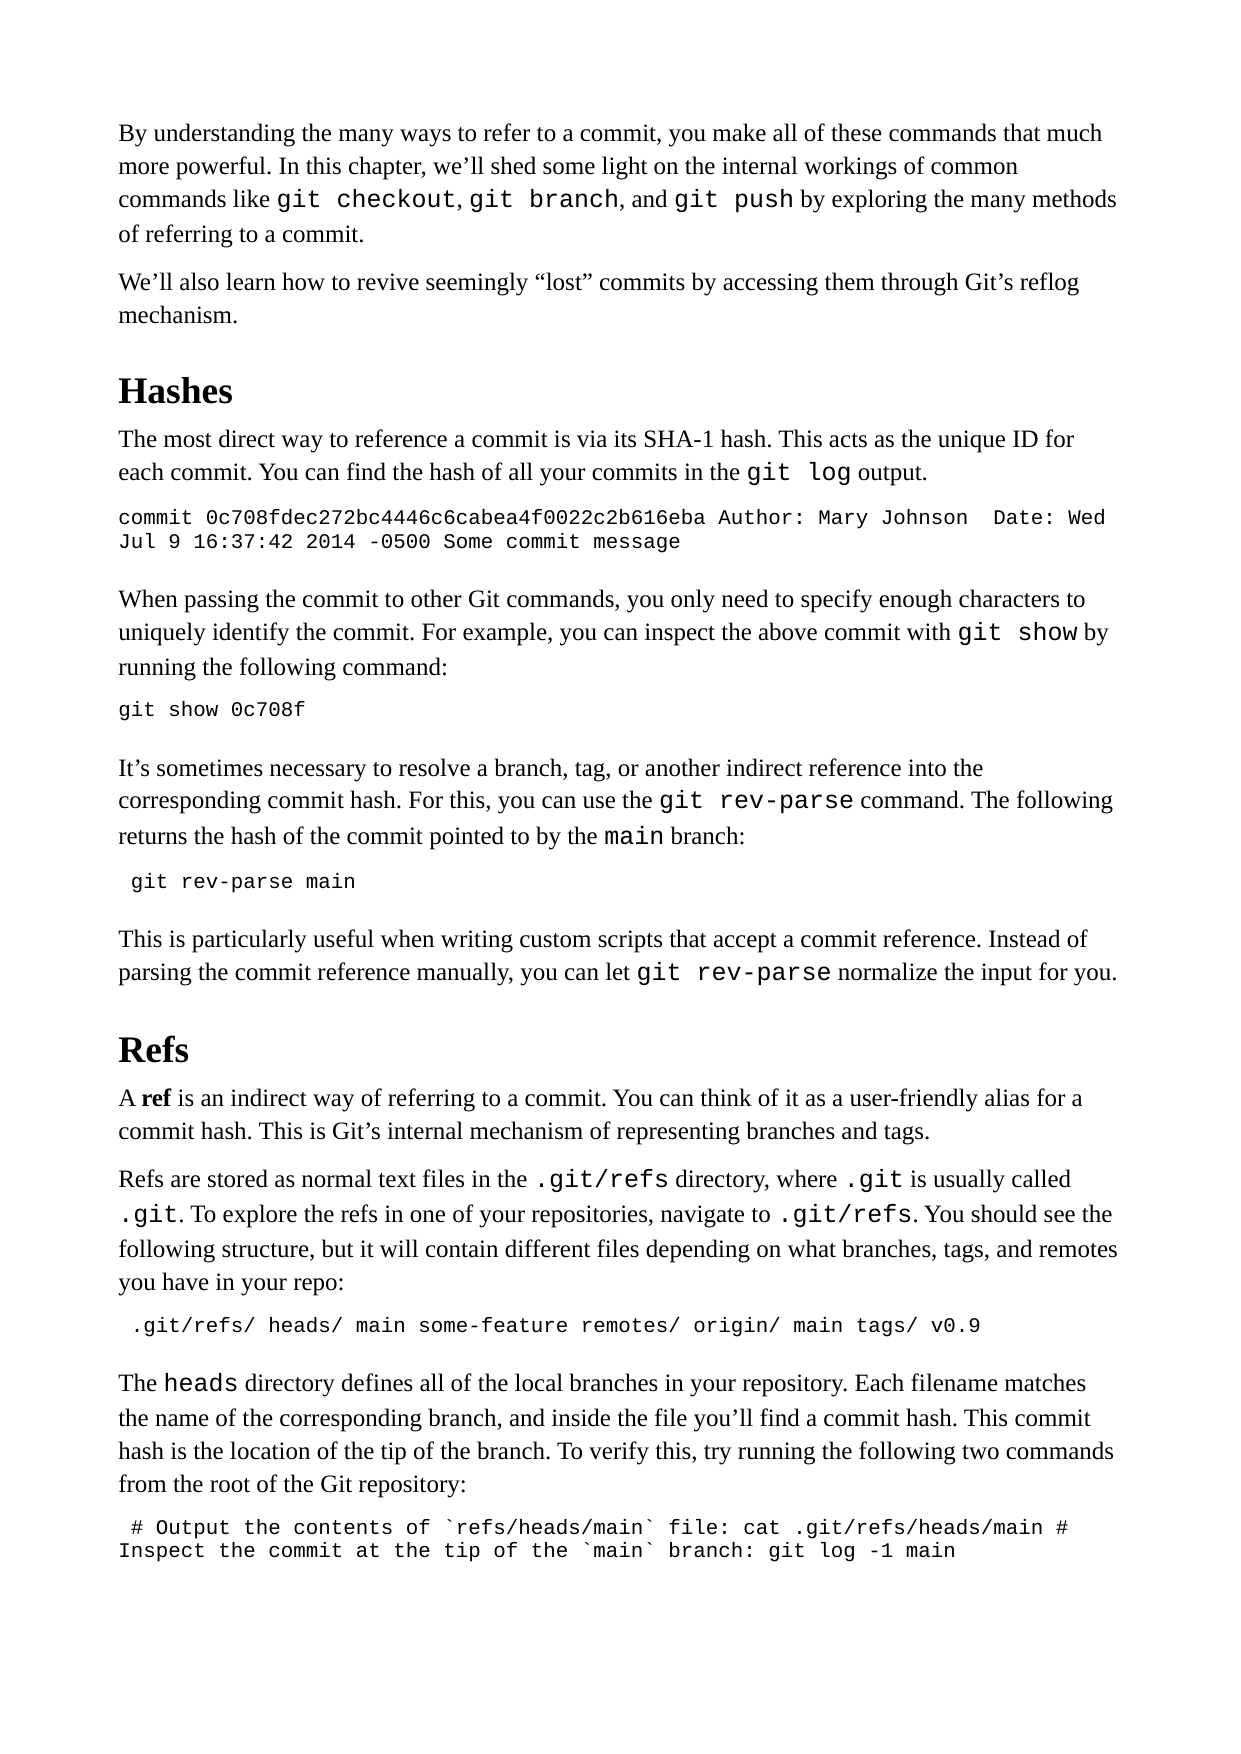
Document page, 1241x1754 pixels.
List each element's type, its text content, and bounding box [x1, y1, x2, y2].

text The most direct way to reference a commit is via its SHA-1 hash. This acts as the unique ID for each commit. You can find the hash of all your commits in the git log output. [118, 424, 1122, 488]
text git show 0c708f [118, 699, 1122, 723]
text # Output the contents of `refs/heads/main` file: cat .git/refs/heads/main # Inspect the commit at the tip of the `main` branch: git log -1 main [118, 1517, 1122, 1564]
text A ref is an indirect way of referring to a commit. You can think of it as a user-friendly alias for a commit hash. This is Git’s internal mechanism of representing branches and tags. [118, 1083, 1122, 1145]
text .git/refs/ heads/ main some-feature remotes/ origin/ main tags/ v0.9 [118, 1315, 1122, 1338]
text The heads directory defines all of the local branches in your repository. Each filename matches the name of the corresponding branch, and inside the file you’ll find a commit hash. This commit hash is the location of the tip of the branch. To verify this, try running the following two commands from the root of the Git repository: [118, 1368, 1122, 1498]
subtitle Hashes [118, 368, 1122, 411]
text We’ll also learn how to revive seemingly “lost” commits by accessing them through Git’s reflog mechanism. [118, 267, 1122, 329]
text This is particularly useful when writing custom scripts that accept a commit reference. Instead of parsing the commit reference manually, you can let git rev-parse normalize the input for you. [118, 924, 1122, 988]
text By understanding the many ways to refer to a commit, you make all of these commands that much more powerful. In this chapter, we’ll shed some light on the internal workings of common commands like git checkout, git branch, and git push by exploring the many methods of referring to a commit. [118, 118, 1122, 248]
text git rev-parse main [118, 871, 1122, 894]
subtitle Refs [118, 1028, 1122, 1071]
text Refs are stored as normal text files in the .git/refs directory, where .git is usually called .git. To explore the refs in one of your repositories, navigate to .git/refs. You should see the following structure, but it will contain different files depending on what branches, tags, and remotes you have in your repo: [118, 1164, 1122, 1296]
text It’s sometimes necessary to resolve a branch, tag, or another indirect reference into the corresponding commit hash. For this, you can use the git rev-parse command. The following returns the hash of the commit pointed to by the main branch: [118, 753, 1122, 852]
text When passing the commit to other Git commands, you only need to specify enough characters to uniquely identify the commit. For example, you can inspect the above commit with git show by running the following command: [118, 584, 1122, 681]
text commit 0c708fdec272bc4446c6cabea4f0022c2b616eba Author: Mary Johnson Date: Wed Jul 9 16:37:42 2014 -0500 Some commit message [118, 507, 1122, 554]
